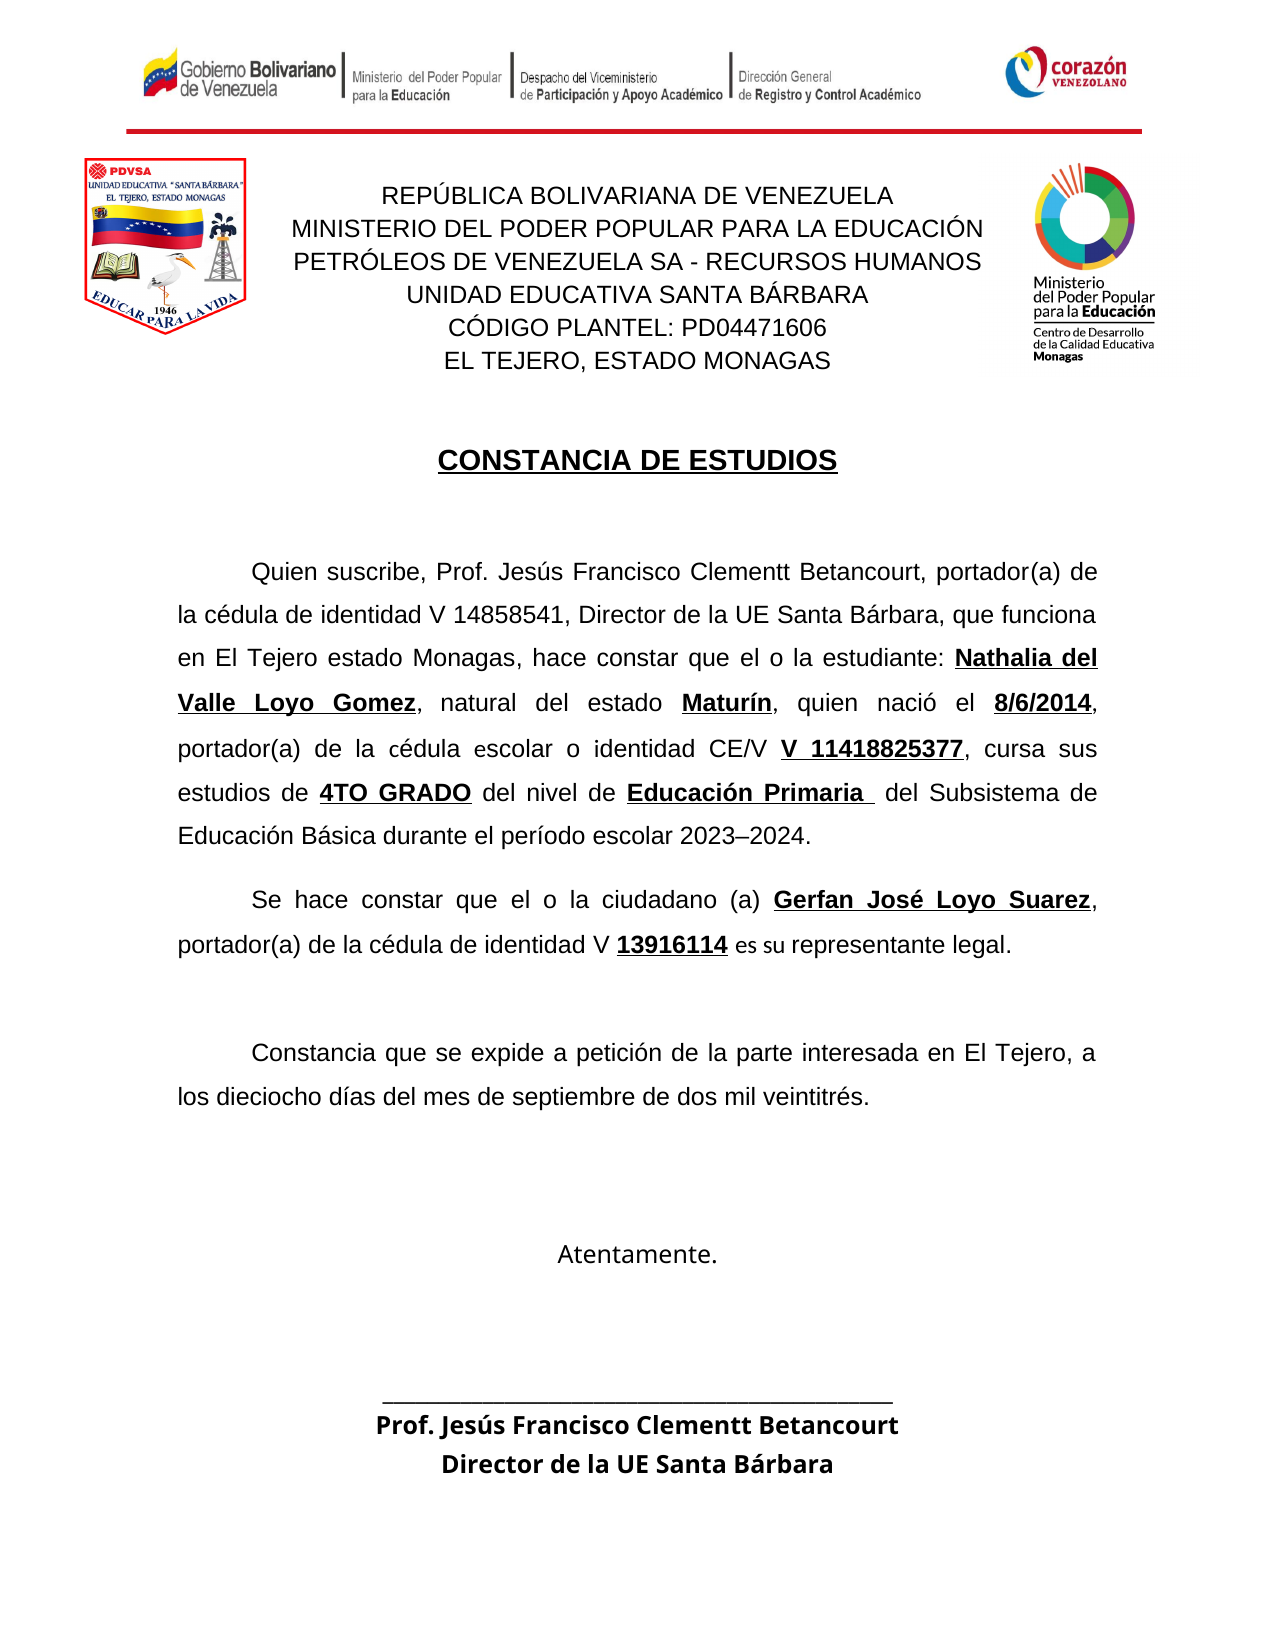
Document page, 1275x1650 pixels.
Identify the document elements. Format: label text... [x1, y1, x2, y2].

picture [978, 153, 1200, 377]
subtitle MINISTERIO DEL PODER POPULAR PARA LA EDUCACIÓN [252, 214, 978, 242]
text Prof. Jesús Francisco Clementt Betancourt [177, 1407, 1098, 1441]
picture [126, 11, 1142, 134]
text CÓDIGO PLANTEL: PD04471606 [177, 313, 978, 341]
text UNIDAD EDUCATIVA SANTA BÁRBARA [252, 280, 978, 308]
text EL TEJERO, ESTADO MONAGAS [177, 346, 978, 374]
subtitle CONSTANCIA DE ESTUDIOS [177, 443, 1098, 476]
subtitle REPÚBLICA BOLIVARIANA DE VENEZUELA [252, 181, 978, 209]
text Se hace constar que el o la ciudadano (a) Gerfan José Loyo Suarez, portador(a) de la cédula de identidad V 13916114 es su representante legal. [177, 885, 1098, 959]
text Quien suscribe, Prof. Jesús Francisco Clementt Betancourt, portador(a) de la cédula de identidad V 14858541, Director de la UE Santa Bárbara, que funciona en El Tejero estado Monagas, hace constar que el o la estudiante: Nathalia del Valle Loyo Gomez, natural del estado Maturín, quien nació el 8/6/2014, portador(a) de la cédula escolar o identidad CE/V V 11418825377, cursa sus estudios de 4TO GRADO del nivel de Educación Primaria del Subsistema de Educación Básica durante el período escolar 2023–2024. [177, 557, 1098, 849]
text Director de la UE Santa Bárbara [177, 1447, 1098, 1481]
text ______________________________________________ [177, 1373, 1098, 1407]
text Atentamente. [177, 1237, 1098, 1271]
picture [79, 158, 252, 335]
subtitle PETRÓLEOS DE VENEZUELA SA - RECURSOS HUMANOS [252, 247, 978, 275]
text Constancia que se expide a petición de la parte interesada en El Tejero, a los dieciocho días del mes de septiembre de dos mil veintitrés. [177, 1038, 1098, 1110]
